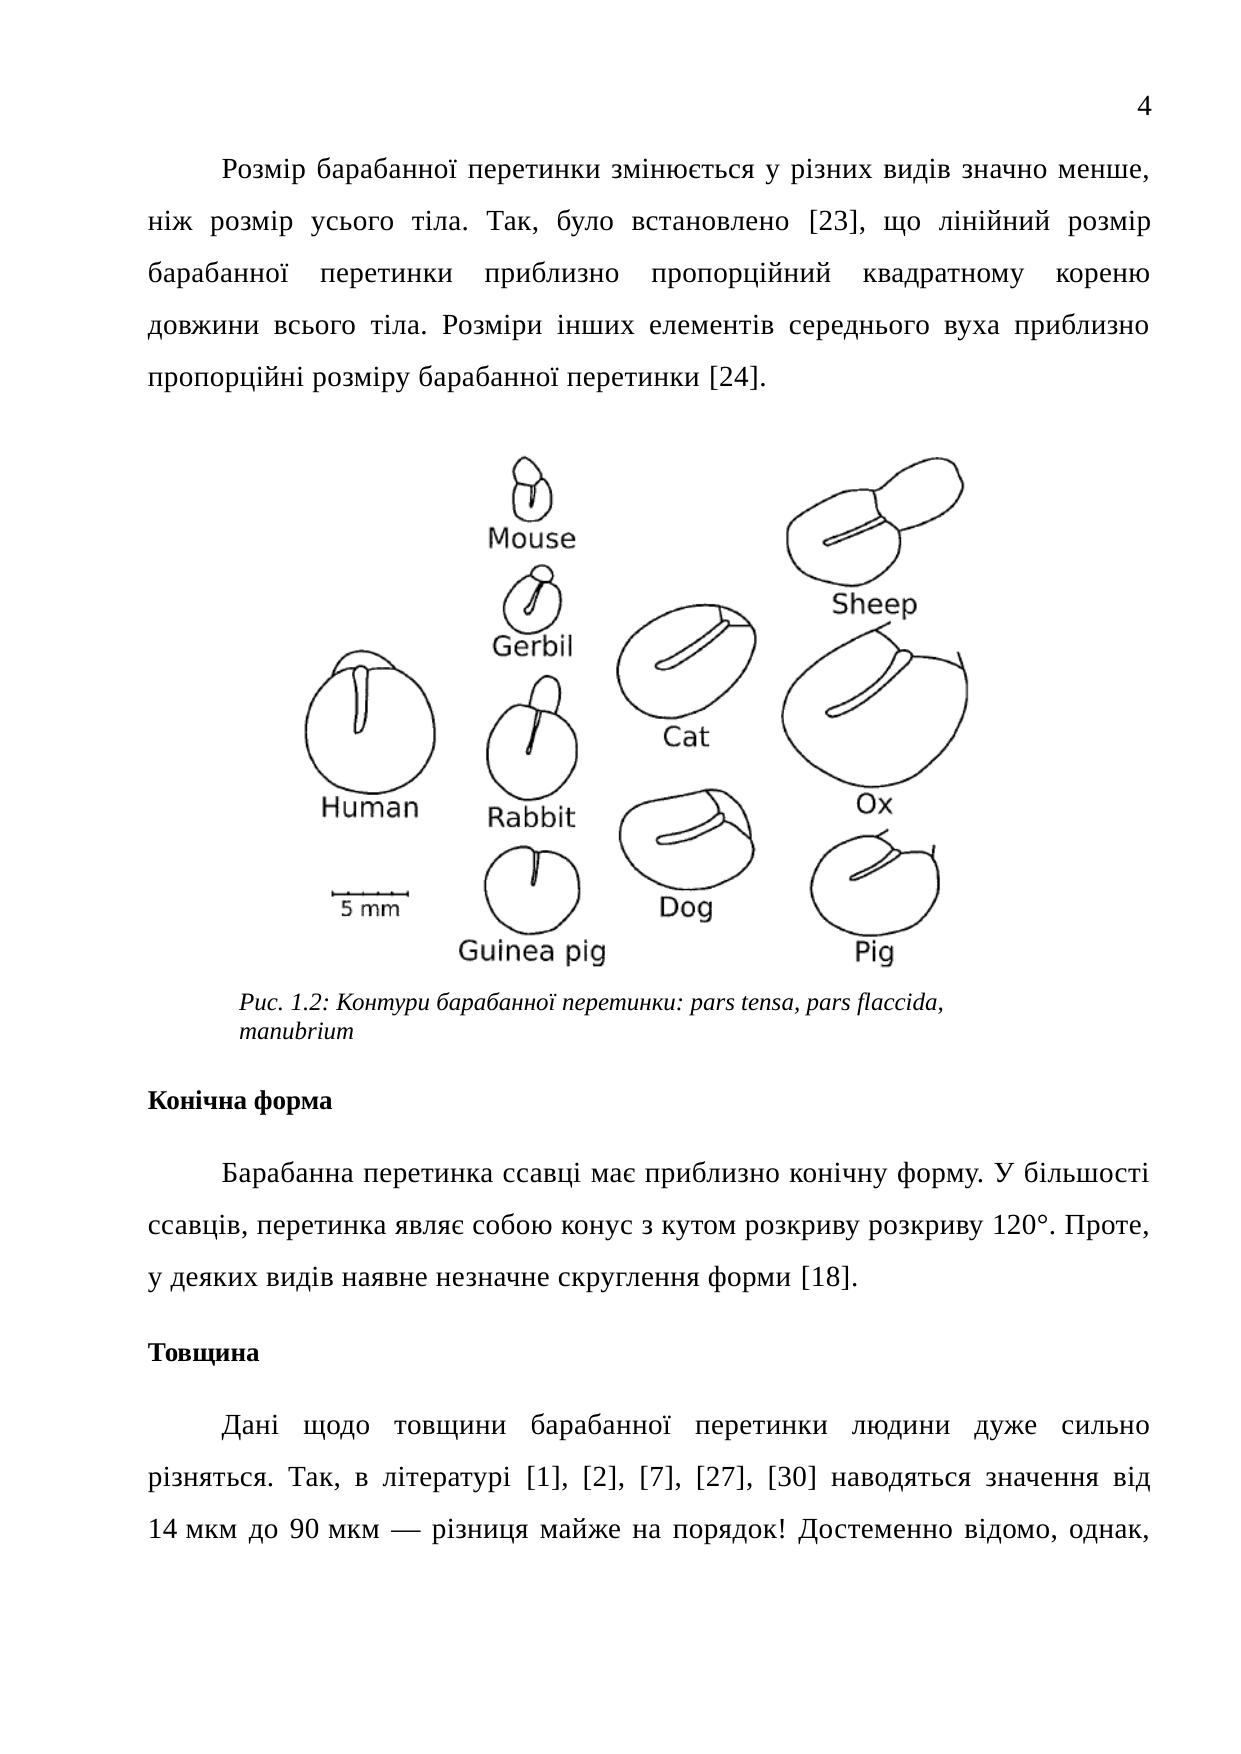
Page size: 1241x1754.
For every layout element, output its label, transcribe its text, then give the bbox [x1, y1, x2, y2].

text Рис. 1.2: Контури барабанної перетинки: pars tensa, pars flaccida, manubrium [239, 987, 1060, 1044]
subtitle Конічна форма [148, 435, 1152, 1115]
text Барабанна перетинка ссавці має приблизно конічну форму. У більшості ссавців, перетинка являє собою конус з кутом розкриву розкриву 120°. Проте, у деяких видів наявне незначне скруглення форми [18]. [148, 1155, 1152, 1293]
picture [239, 447, 1061, 987]
subtitle Товщина [148, 1336, 1152, 1367]
text Дані щодо товщини барабанної перетинки людини дуже сильно різняться. Так, в літературі [1], [2], [7], [27], [30] наводяться значення від 14 мкм до 90 мкм — різниця майже на порядок! Достеменно відомо, однак, [148, 1407, 1152, 1545]
text Розмір барабанної перетинки змінюється у різних видів значно менше, ніж розмір усього тіла. Так, було встановлено [23], що лінійний розмір барабанної перетинки приблизно пропорційний квадратному кореню довжини всього тіла. Розміри інших елементів середнього вуха приблизно пропорційні розміру барабанної перетинки [24]. [148, 152, 1152, 393]
